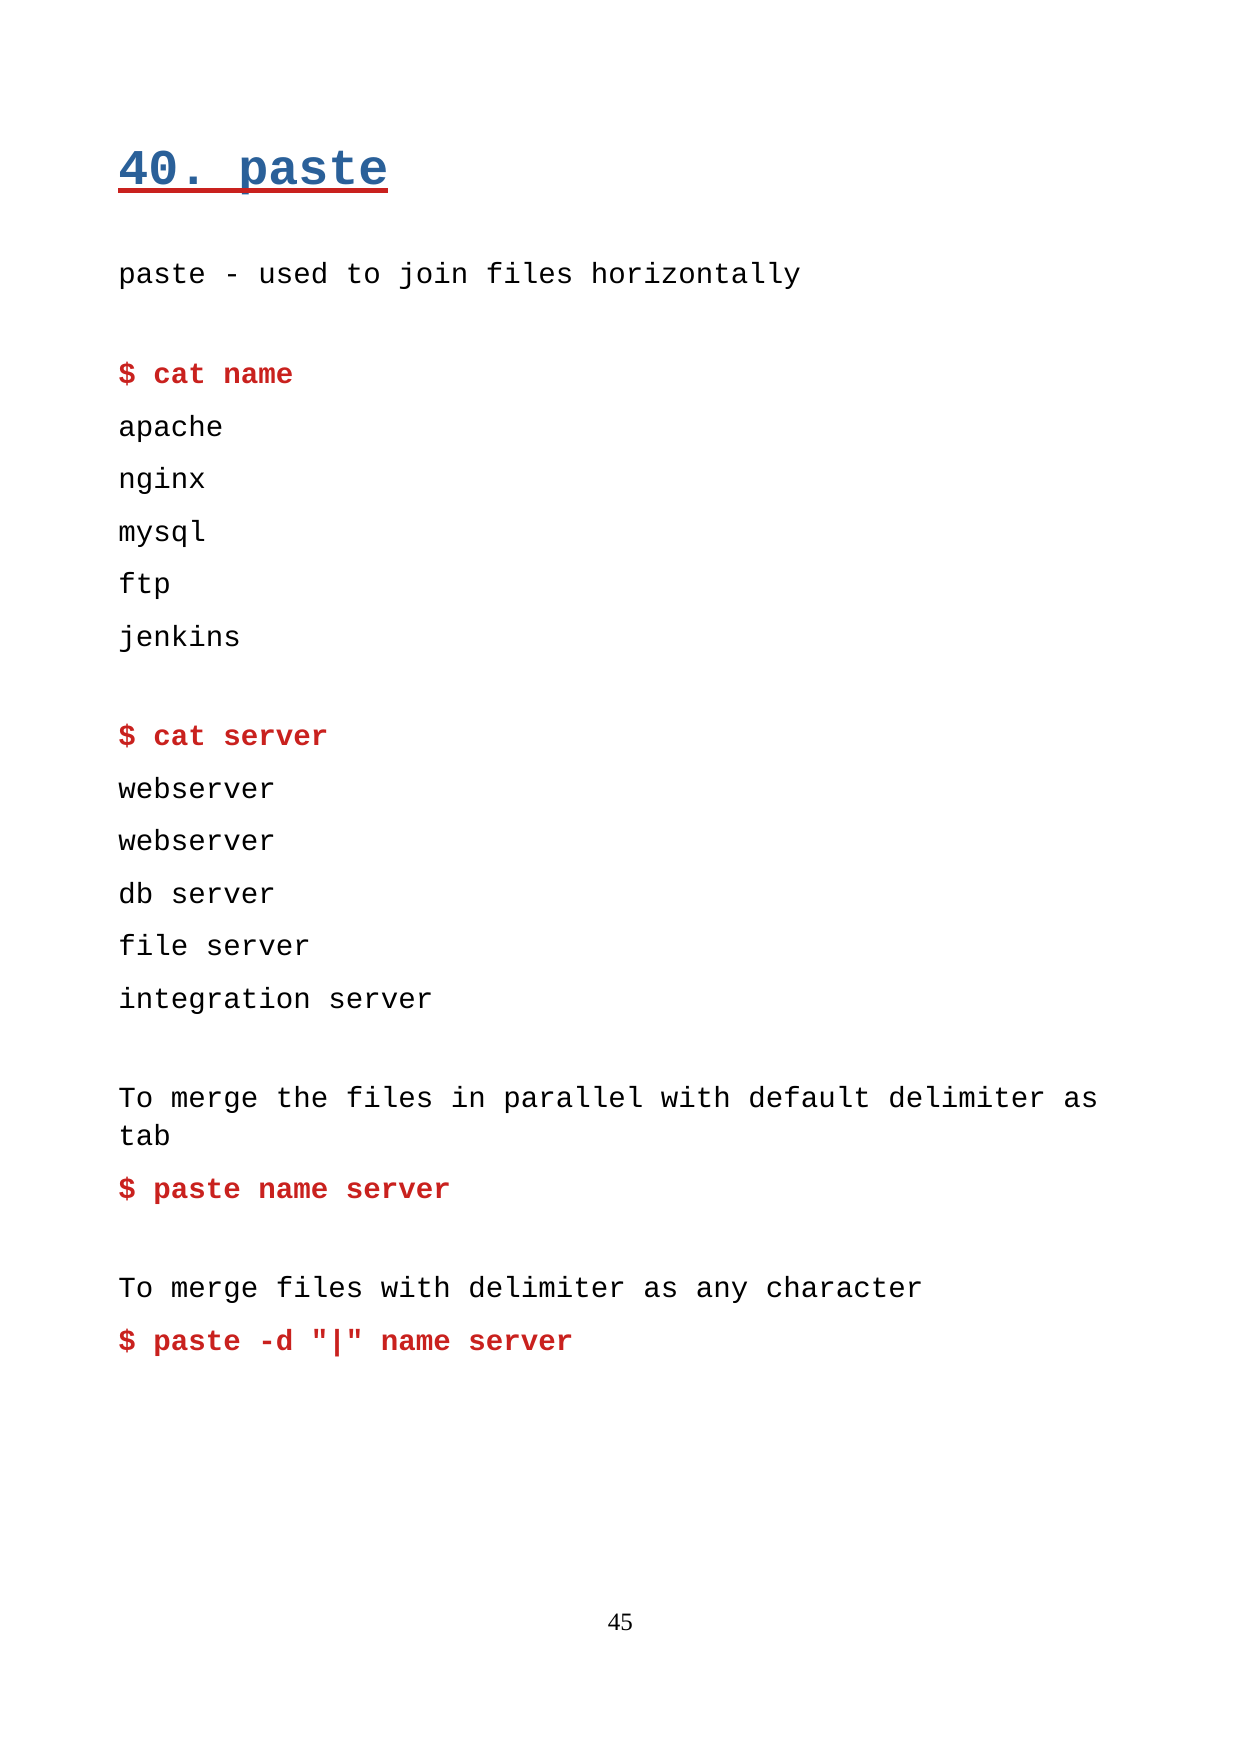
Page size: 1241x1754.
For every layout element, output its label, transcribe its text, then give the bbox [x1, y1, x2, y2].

text apache [118, 412, 1122, 445]
text To merge files with delimiter as any character [118, 1274, 1122, 1307]
text paste - used to join files horizontally [118, 259, 1122, 292]
text $ cat name [118, 359, 1122, 392]
text jenkins [118, 622, 1122, 655]
text integration server [118, 984, 1122, 1017]
text $ cat server [118, 721, 1122, 754]
text webserver [118, 826, 1122, 859]
text nginx [118, 464, 1122, 497]
text webserver [118, 774, 1122, 807]
subtitle 40. paste [118, 143, 1122, 200]
text db server [118, 879, 1122, 912]
text $ paste -d "|" name server [118, 1326, 1122, 1359]
text $ paste name server [118, 1174, 1122, 1207]
text ftp [118, 569, 1122, 602]
text To merge the files in parallel with default delimiter as tab [118, 1083, 1122, 1154]
text mysql [118, 517, 1122, 550]
text file server [118, 931, 1122, 964]
